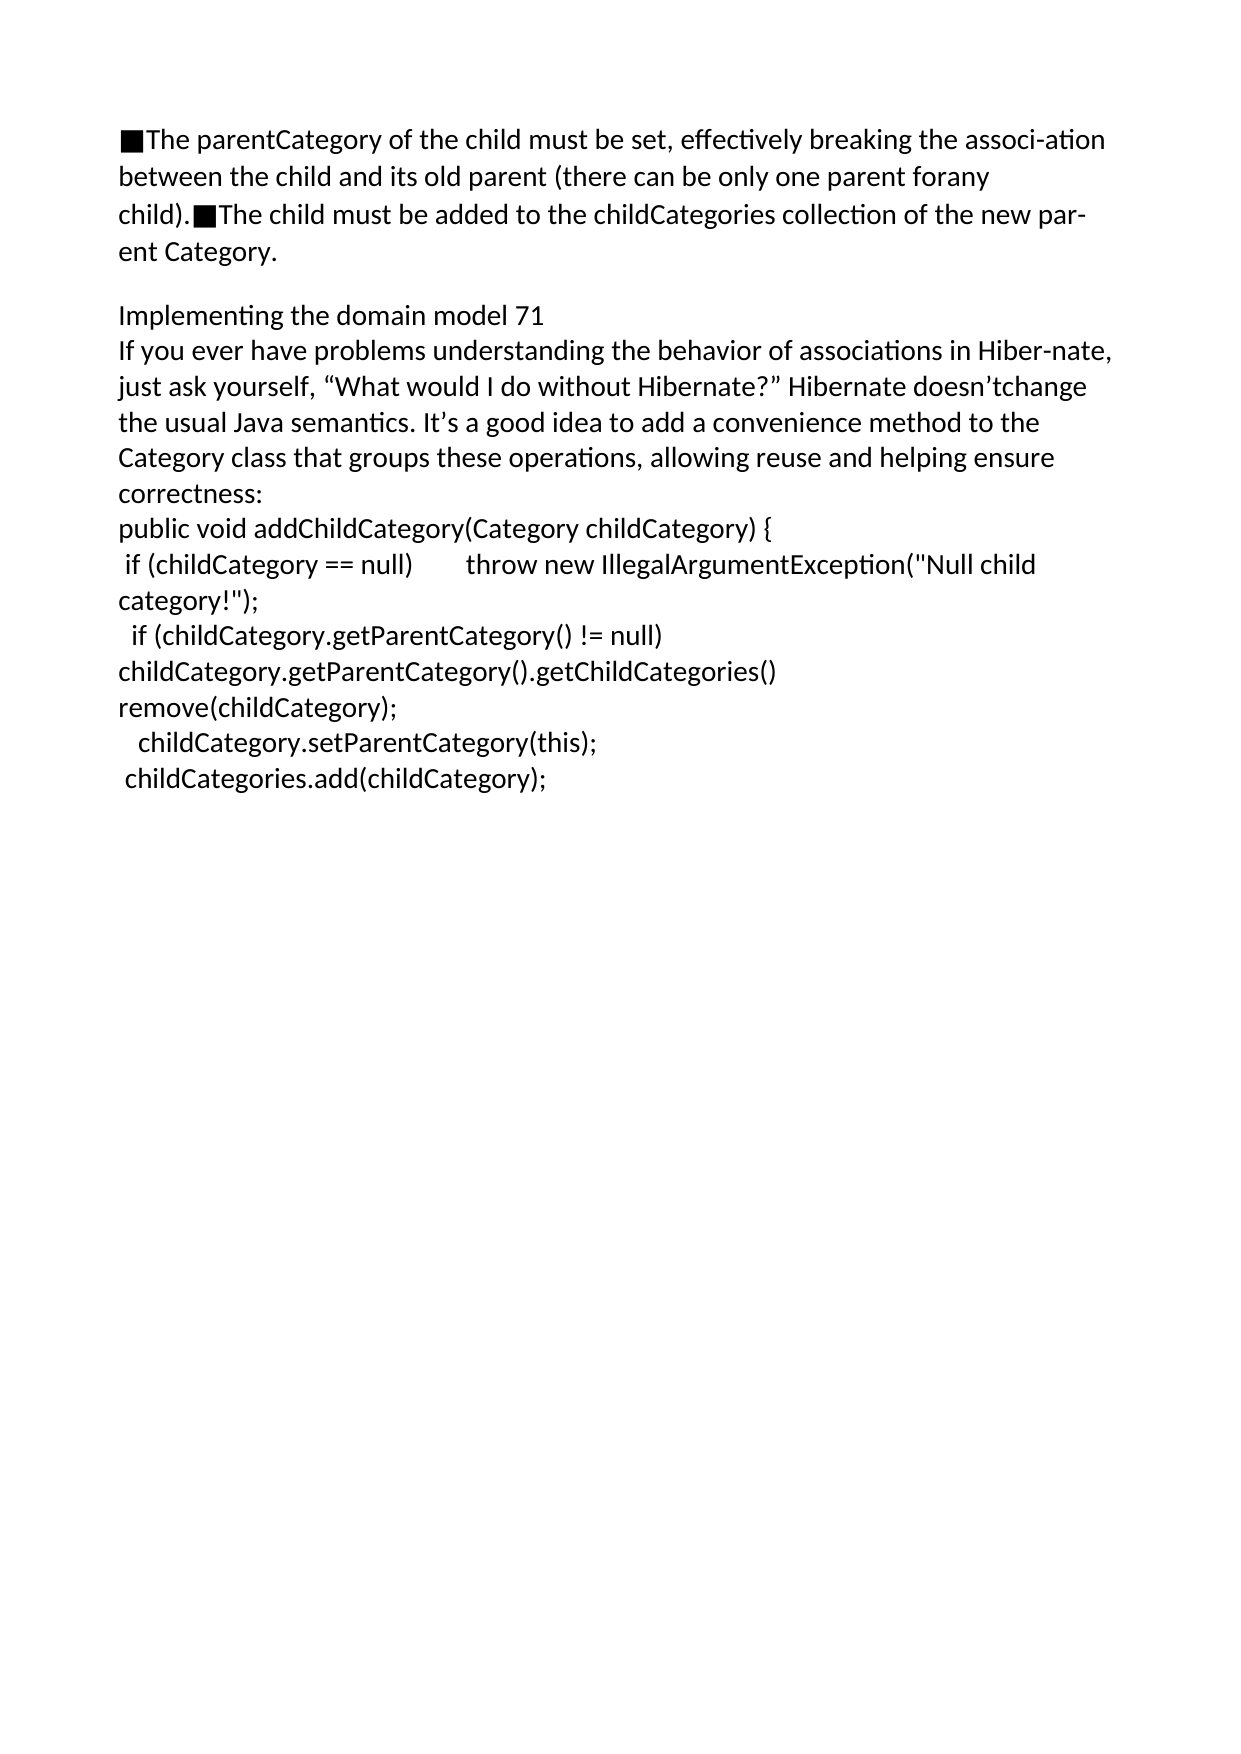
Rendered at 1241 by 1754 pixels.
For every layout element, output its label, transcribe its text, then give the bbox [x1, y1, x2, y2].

text ■The parentCategory of the child must be set, effectively breaking the associ-ation between the child and its old parent (there can be only one parent forany child).■The child must be added to the childCategories collection of the new par-ent Category. [118, 118, 1122, 269]
text childCategory.setParentCategory(this); [118, 724, 1122, 760]
text if (childCategory.getParentCategory() != null) childCategory.getParentCategory().getChildCategories() remove(childCategory); [118, 617, 1122, 724]
text childCategories.add(childCategory); [118, 760, 1122, 796]
text public void addChildCategory(Category childCategory) { [118, 511, 1122, 546]
text if (childCategory == null) throw new IllegalArgumentException("Null child category!"); [118, 546, 1122, 617]
text Implementing the domain model 71 [118, 297, 1122, 332]
text If you ever have problems understanding the behavior of associations in Hiber-nate, just ask yourself, “What would I do without Hibernate?” Hibernate doesn’tchange the usual Java semantics. It’s a good idea to add a convenience method to the Category class that groups these operations, allowing reuse and helping ensure correctness: [118, 332, 1122, 511]
